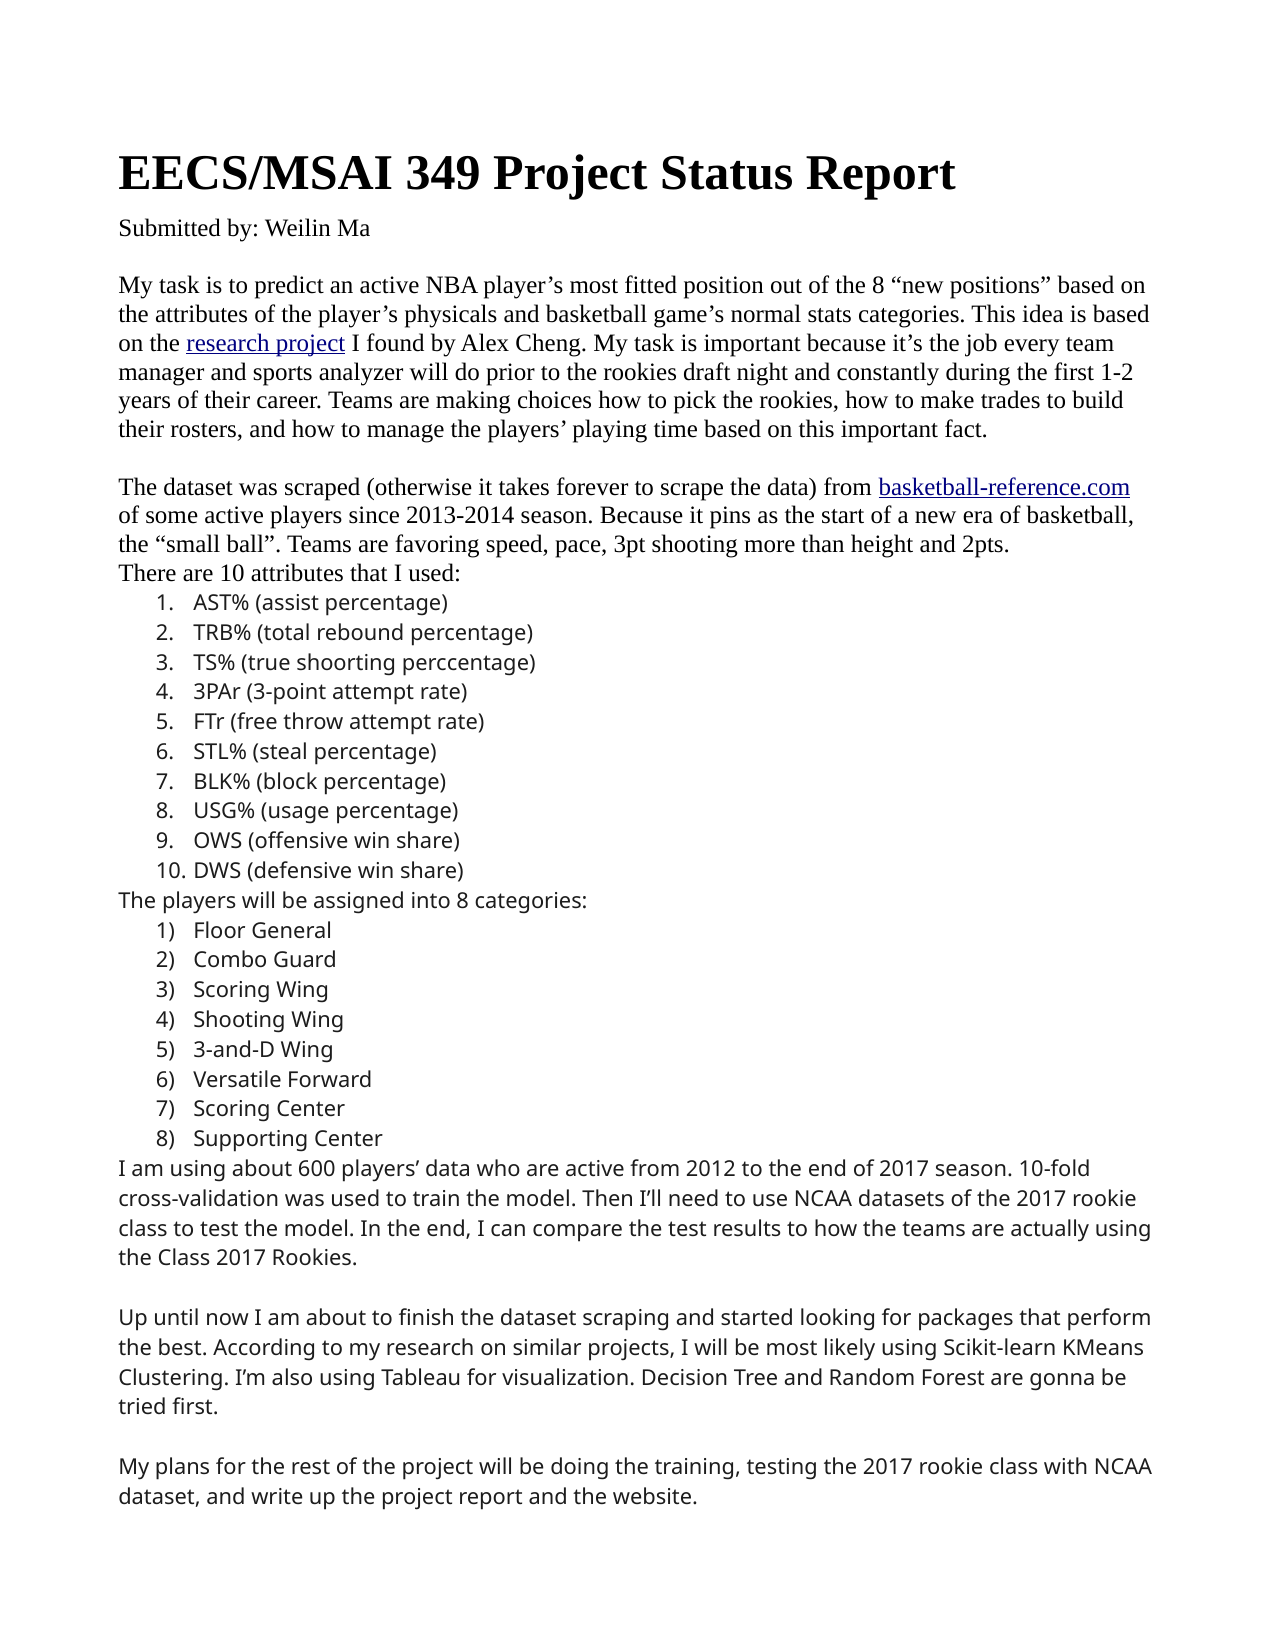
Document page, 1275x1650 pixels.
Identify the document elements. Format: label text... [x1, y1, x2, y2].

list DWS (defensive win share) [156, 855, 1157, 885]
text My task is to predict an active NBA player’s most fitted position out of the 8 “new positions” based on the attributes of the player’s physicals and basketball game’s normal stats categories. This idea is based on the research project I found by Alex Cheng. My task is important because it’s the job every team manager and sports analyzer will do prior to the rookies draft night and constantly during the first 1-2 years of their career. Teams are making choices how to pick the rookies, how to make trades to build their rosters, and how to manage the players’ playing time based on this important fact. [118, 271, 1157, 443]
list Floor General [156, 914, 1157, 944]
list OWS (offensive win share) [156, 825, 1157, 855]
text The dataset was scraped (otherwise it takes forever to scrape the data) from basketball-reference.com of some active players since 2013-2014 season. Because it pins as the start of a new era of basketball, the “small ball”. Teams are favoring speed, pace, 3pt shooting more than height and 2pts. [118, 472, 1157, 558]
list 3PAr (3-point attempt rate) [156, 676, 1157, 706]
text Submitted by: Weilin Ma [118, 213, 1157, 242]
text I am using about 600 players’ data who are active from 2012 to the end of 2017 season. 10-fold cross-validation was used to train the model. Then I’ll need to use NCAA datasets of the 2017 rookie class to test the model. In the end, I can compare the test results to how the teams are actually using the Class 2017 Rookies. [118, 1153, 1157, 1272]
text The players will be assigned into 8 categories: [118, 885, 1157, 914]
list TRB% (total rebound percentage) [156, 617, 1157, 646]
list AST% (assist percentage) [156, 587, 1157, 617]
list Supporting Center [156, 1123, 1157, 1153]
list Scoring Center [156, 1093, 1157, 1123]
list STL% (steal percentage) [156, 736, 1157, 766]
list Scoring Wing [156, 974, 1157, 1004]
text My plans for the rest of the project will be doing the training, testing the 2017 rookie class with NCAA dataset, and write up the project report and the website. [118, 1451, 1157, 1510]
list FTr (free throw attempt rate) [156, 706, 1157, 736]
text There are 10 attributes that I used: [118, 558, 1157, 587]
subtitle EECS/MSAI 349 Project Status Report [118, 143, 1157, 201]
list Combo Guard [156, 944, 1157, 974]
list Versatile Forward [156, 1063, 1157, 1093]
list Shooting Wing [156, 1004, 1157, 1034]
text Up until now I am about to finish the dataset scraping and started looking for packages that perform the best. According to my research on similar projects, I will be most likely using Scikit-learn KMeans Clustering. I’m also using Tableau for visualization. Decision Tree and Random Forest are gonna be tried first. [118, 1302, 1157, 1421]
list TS% (true shoorting perccentage) [156, 646, 1157, 676]
list USG% (usage percentage) [156, 795, 1157, 825]
list 3-and-D Wing [156, 1034, 1157, 1063]
list BLK% (block percentage) [156, 766, 1157, 795]
